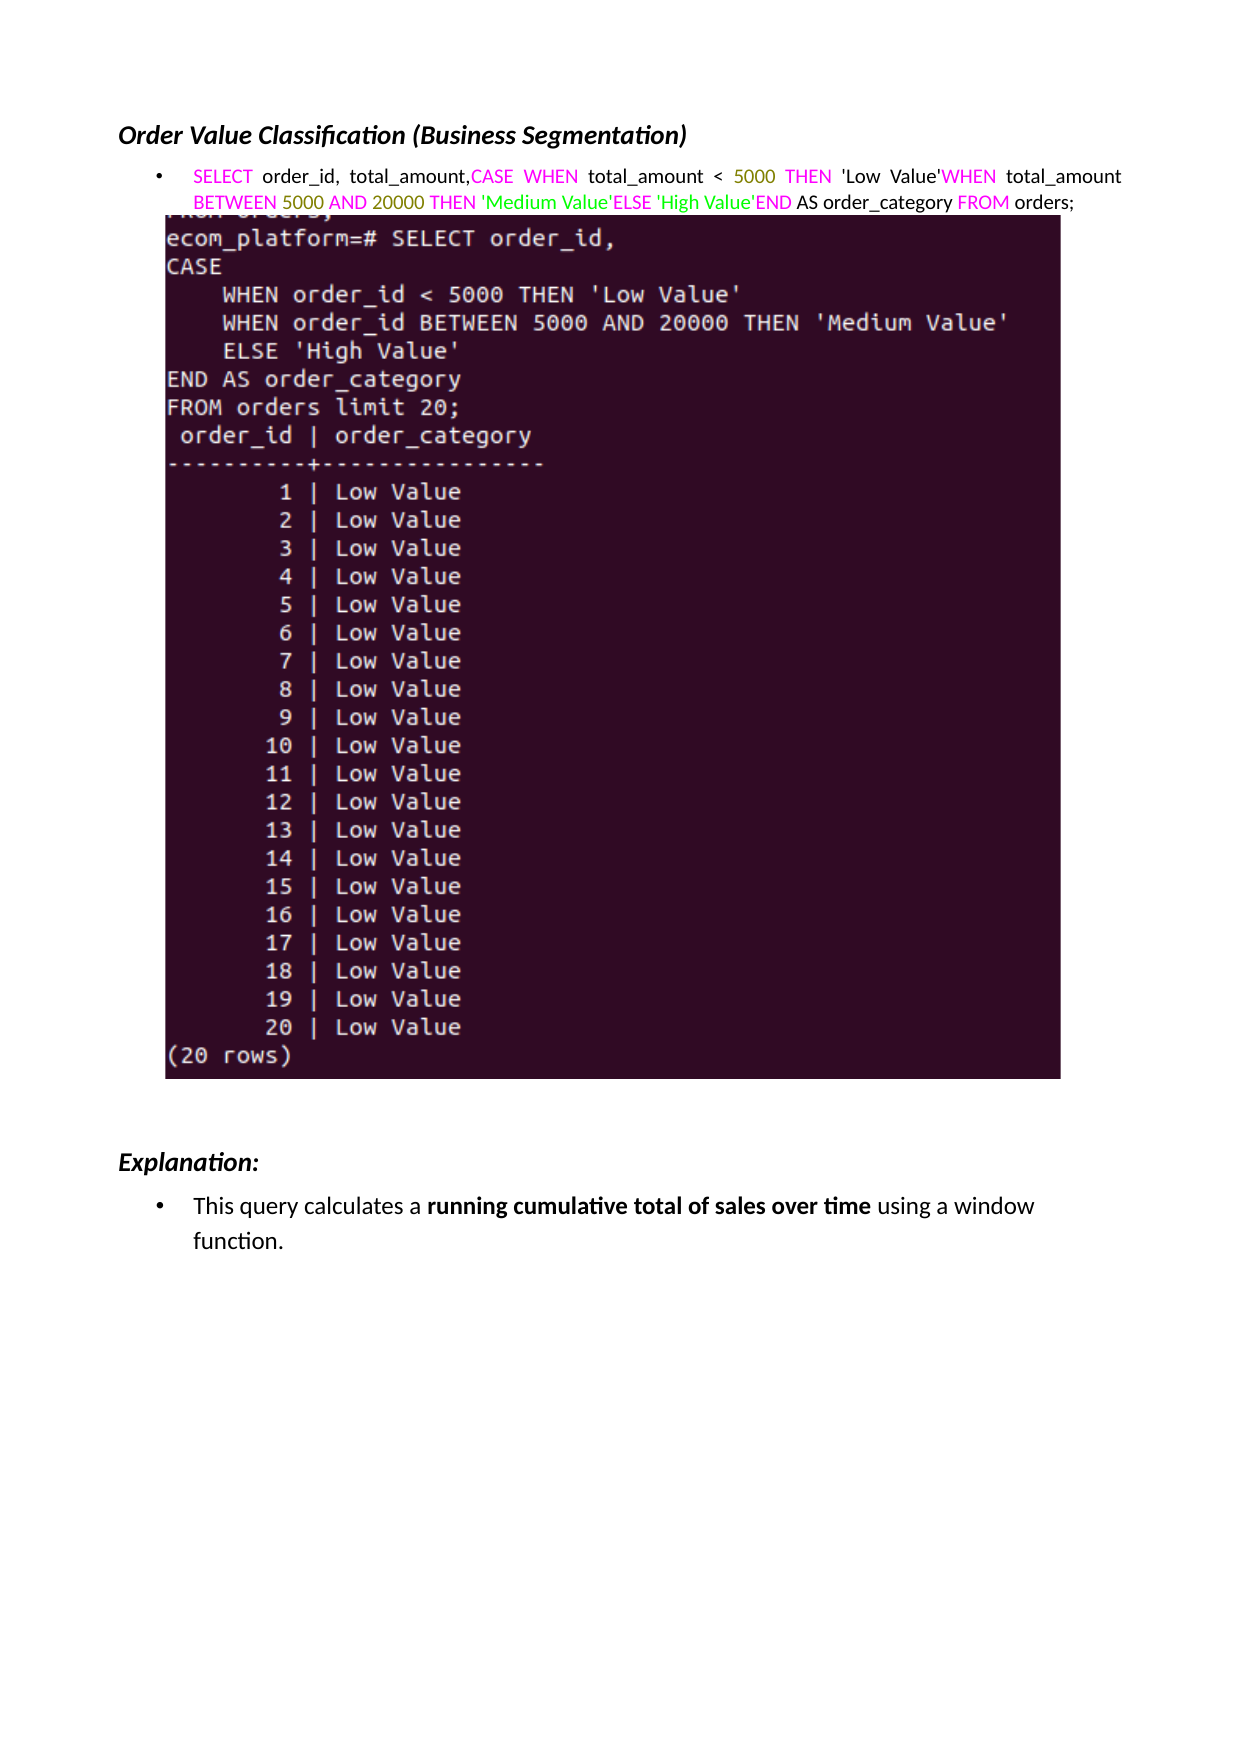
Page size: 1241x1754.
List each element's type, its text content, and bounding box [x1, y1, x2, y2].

list SELECT order_id, total_amount,CASE WHEN total_amount < 5000 THEN 'Low Value'WHEN total_amount BETWEEN 5000 AND 20000 THEN 'Medium Value'ELSE 'High Value'END AS order_category FROM orders; [156, 164, 1122, 214]
subtitle Order Value Classification (Business Segmentation) [118, 118, 1122, 151]
list This query calculates a running cumulative total of sales over time using a window function. [156, 1190, 1122, 1256]
picture [165, 215, 1061, 1079]
subtitle Explanation: [118, 1145, 1122, 1178]
